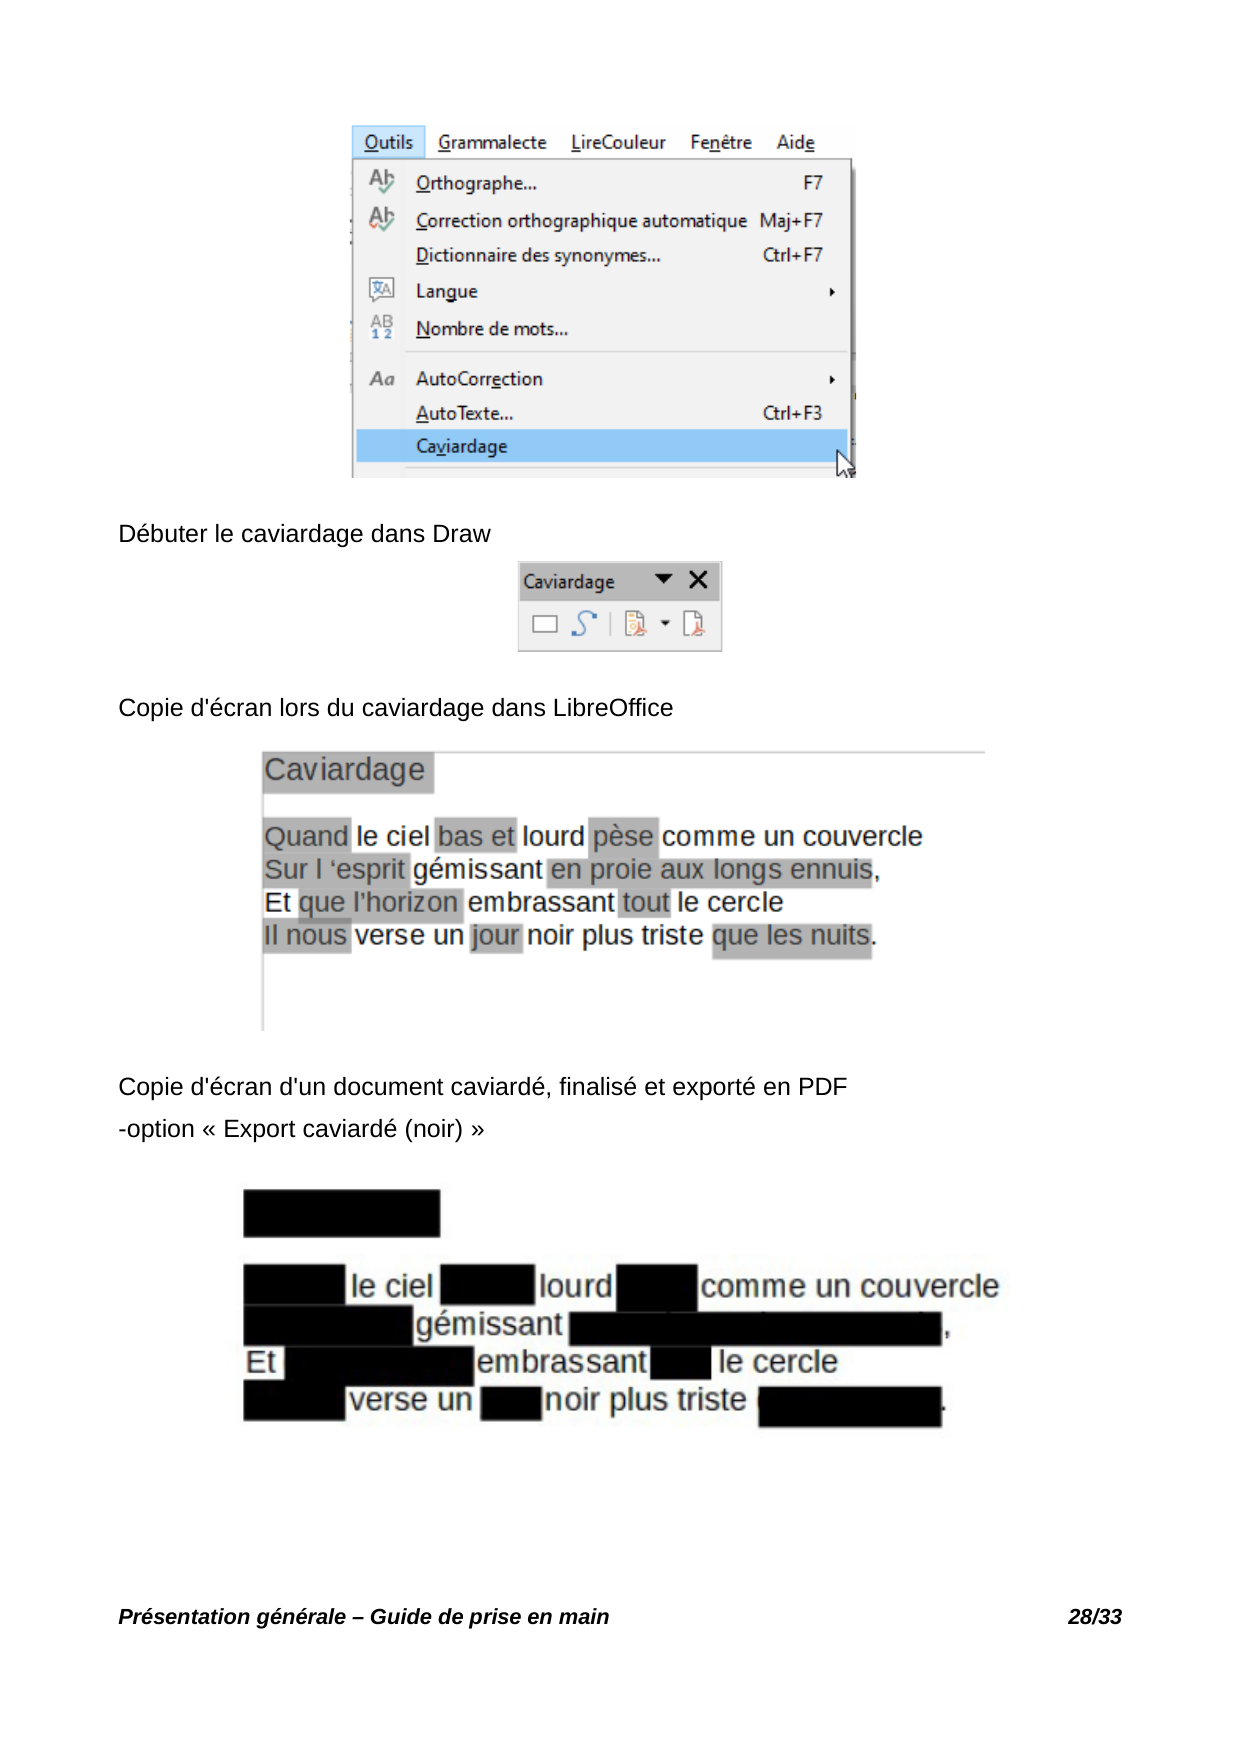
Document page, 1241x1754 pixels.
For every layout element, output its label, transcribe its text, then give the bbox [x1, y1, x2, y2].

picture [228, 1155, 1012, 1439]
text Débuter le caviardage dans Draw [118, 519, 1122, 548]
picture [517, 561, 723, 652]
text Copie d'écran d'un document caviardé, finalisé et exporté en PDF [118, 1072, 1122, 1101]
picture [349, 124, 857, 478]
text -option « Export caviardé (noir) » [118, 1114, 1122, 1143]
picture [255, 738, 986, 1031]
text Copie d'écran lors du caviardage dans LibreOffice [118, 693, 1122, 722]
